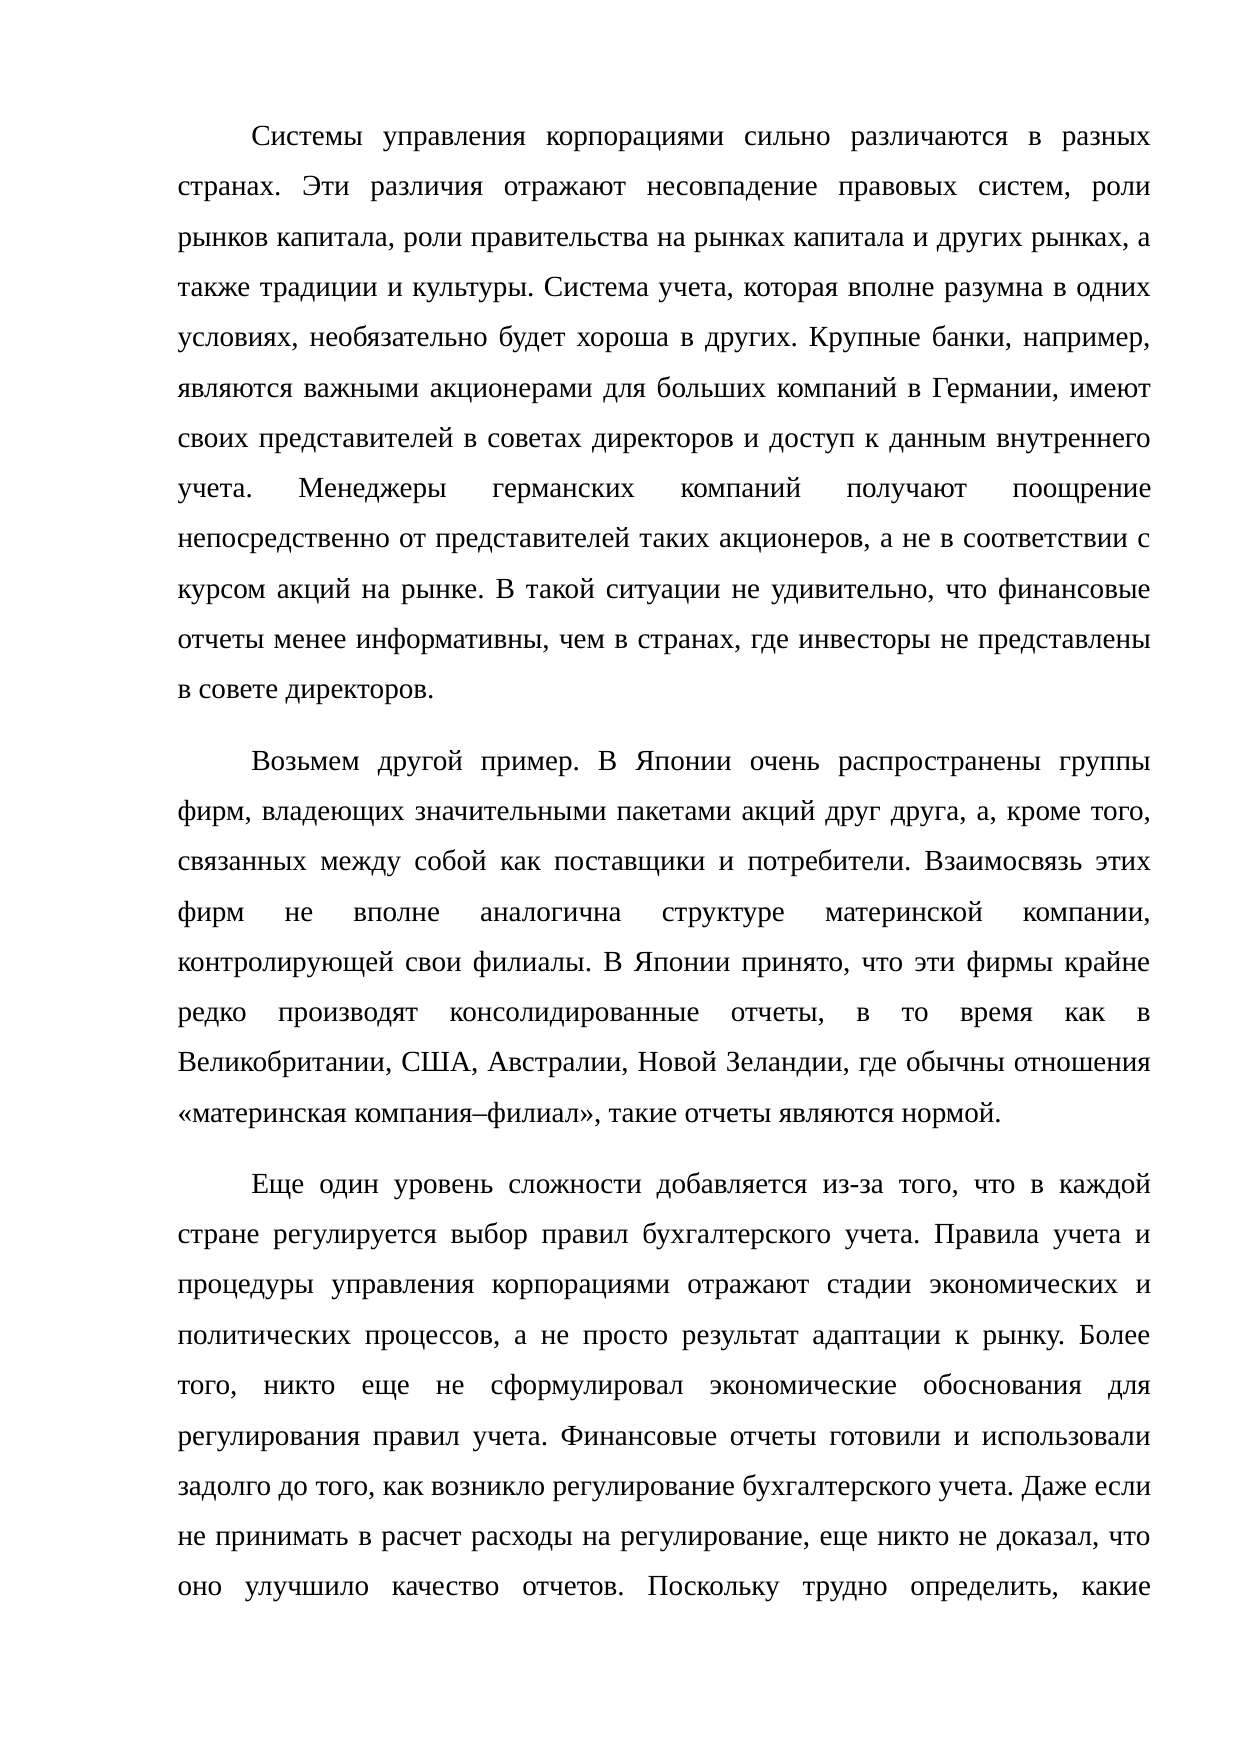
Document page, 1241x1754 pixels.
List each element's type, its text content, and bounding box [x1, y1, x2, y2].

text Возьмем другой пример. В Японии очень распространены группы фирм, владеющих значительными пакетами акций друг друга, а, кроме того, связанных между собой как поставщики и потребители. Взаимосвязь этих фирм не вполне аналогична структуре материнской компании, контролирующей свои филиалы. В Японии принято, что эти фирмы крайне редко производят консолидированные отчеты, в то время как в Великобритании, США, Австралии, Новой Зеландии, где обычны отношения «материнская компания–филиал», такие отчеты являются нормой. [177, 743, 1152, 1128]
text Еще один уровень сложности добавляется из-за того, что в каждой стране регулируется выбор правил бухгалтерского учета. Правила учета и процедуры управления корпорациями отражают стадии экономических и политических процессов, а не просто результат адаптации к рынку. Более того, никто еще не сформулировал экономические обоснования для регулирования правил учета. Финансовые отчеты готовили и использовали задолго до того, как возникло регулирование бухгалтерского учета. Даже если не принимать в расчет расходы на регулирование, еще никто не доказал, что оно улучшило качество отчетов. Поскольку трудно определить, какие [177, 1166, 1152, 1602]
text Системы управления корпорациями сильно различаются в разных странах. Эти различия отражают несовпадение правовых систем, роли рынков капитала, роли правительства на рынках капитала и других рынках, а также традиции и культуры. Система учета, которая вполне разумна в одних условиях, необязательно будет хороша в других. Крупные банки, например, являются важными акционерами для больших компаний в Германии, имеют своих представителей в советах директоров и доступ к данным внутреннего учета. Менеджеры германских компаний получают поощрение непосредственно от представителей таких акционеров, а не в соответствии с курсом акций на рынке. В такой ситуации не удивительно, что финансовые отчеты менее информативны, чем в странах, где инвесторы не представлены в совете директоров. [177, 118, 1152, 705]
